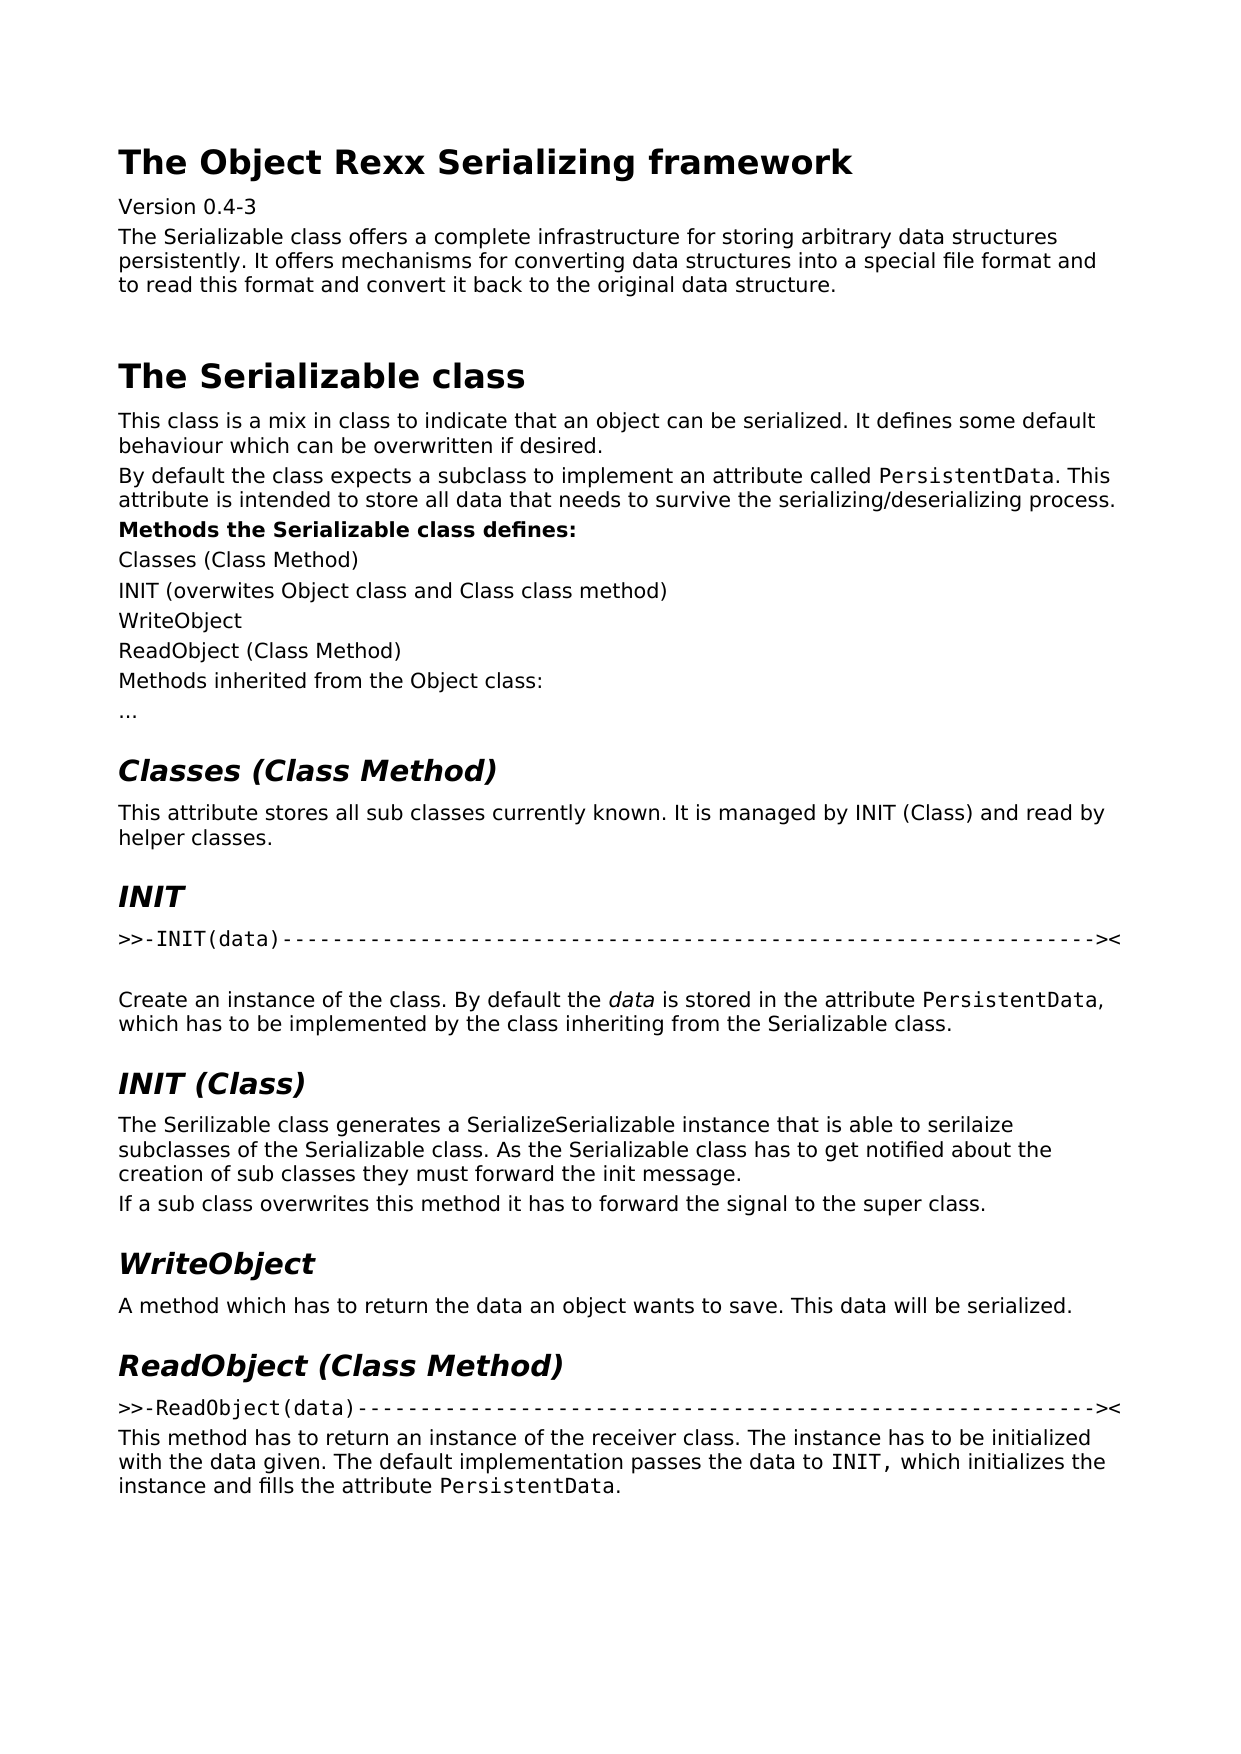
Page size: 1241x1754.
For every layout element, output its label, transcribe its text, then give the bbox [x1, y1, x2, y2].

text ReadObject (Class Method) [118, 639, 1122, 663]
text WriteObject [118, 609, 1122, 633]
text Classes (Class Method) [118, 548, 1122, 573]
text This class is a mix in class to indicate that an object can be serialized. It defines some default behaviour which can be overwritten if desired. [118, 409, 1122, 458]
text This method has to return an instance of the receiver class. The instance has to be initialized with the data given. The default implementation passes the data to INIT, which initializes the instance and fills the attribute PersistentData. [118, 1426, 1122, 1499]
subtitle WriteObject [118, 1247, 1122, 1281]
subtitle INIT [118, 881, 1122, 915]
subtitle INIT (Class) [118, 1067, 1122, 1101]
text Methods inherited from the Object class: [118, 669, 1122, 694]
subtitle The Serializable class [118, 358, 1122, 397]
text If a sub class overwrites this method it has to forward the signal to the super class. [118, 1192, 1122, 1217]
text The Serilizable class generates a SerializeSerializable instance that is able to serilaize subclasses of the Serializable class. As the Serializable class has to get notified about the creation of sub classes they must forward the init message. [118, 1113, 1122, 1186]
text A method which has to return the data an object wants to save. This data will be serialized. [118, 1294, 1122, 1318]
text ... [118, 699, 1122, 724]
text >>-INIT(data)----------------------------------------------------------------->< [118, 927, 1122, 951]
text The Serializable class offers a complete infrastructure for storing arbitrary data structures persistently. It offers mechanisms for converting data structures into a special file format and to read this format and convert it back to the original data structure. [118, 225, 1122, 298]
text This attribute stores all sub classes currently known. It is managed by INIT (Class) and read by helper classes. [118, 801, 1122, 850]
subtitle Classes (Class Method) [118, 755, 1122, 789]
text >>-ReadObject(data)----------------------------------------------------------->< [118, 1396, 1122, 1420]
text By default the class expects a subclass to implement an attribute called PersistentData. This attribute is intended to store all data that needs to survive the serializing/deserializing process. [118, 464, 1122, 512]
subtitle The Object Rexx Serializing framework [118, 143, 1122, 182]
text Version 0.4-3 [118, 195, 1122, 219]
text INIT (overwites Object class and Class class method) [118, 579, 1122, 603]
subtitle ReadObject (Class Method) [118, 1349, 1122, 1383]
text Create an instance of the class. By default the data is stored in the attribute PersistentData, which has to be implemented by the class inheriting from the Serializable class. [118, 988, 1122, 1036]
text Methods the Serializable class defines: [118, 518, 1122, 543]
